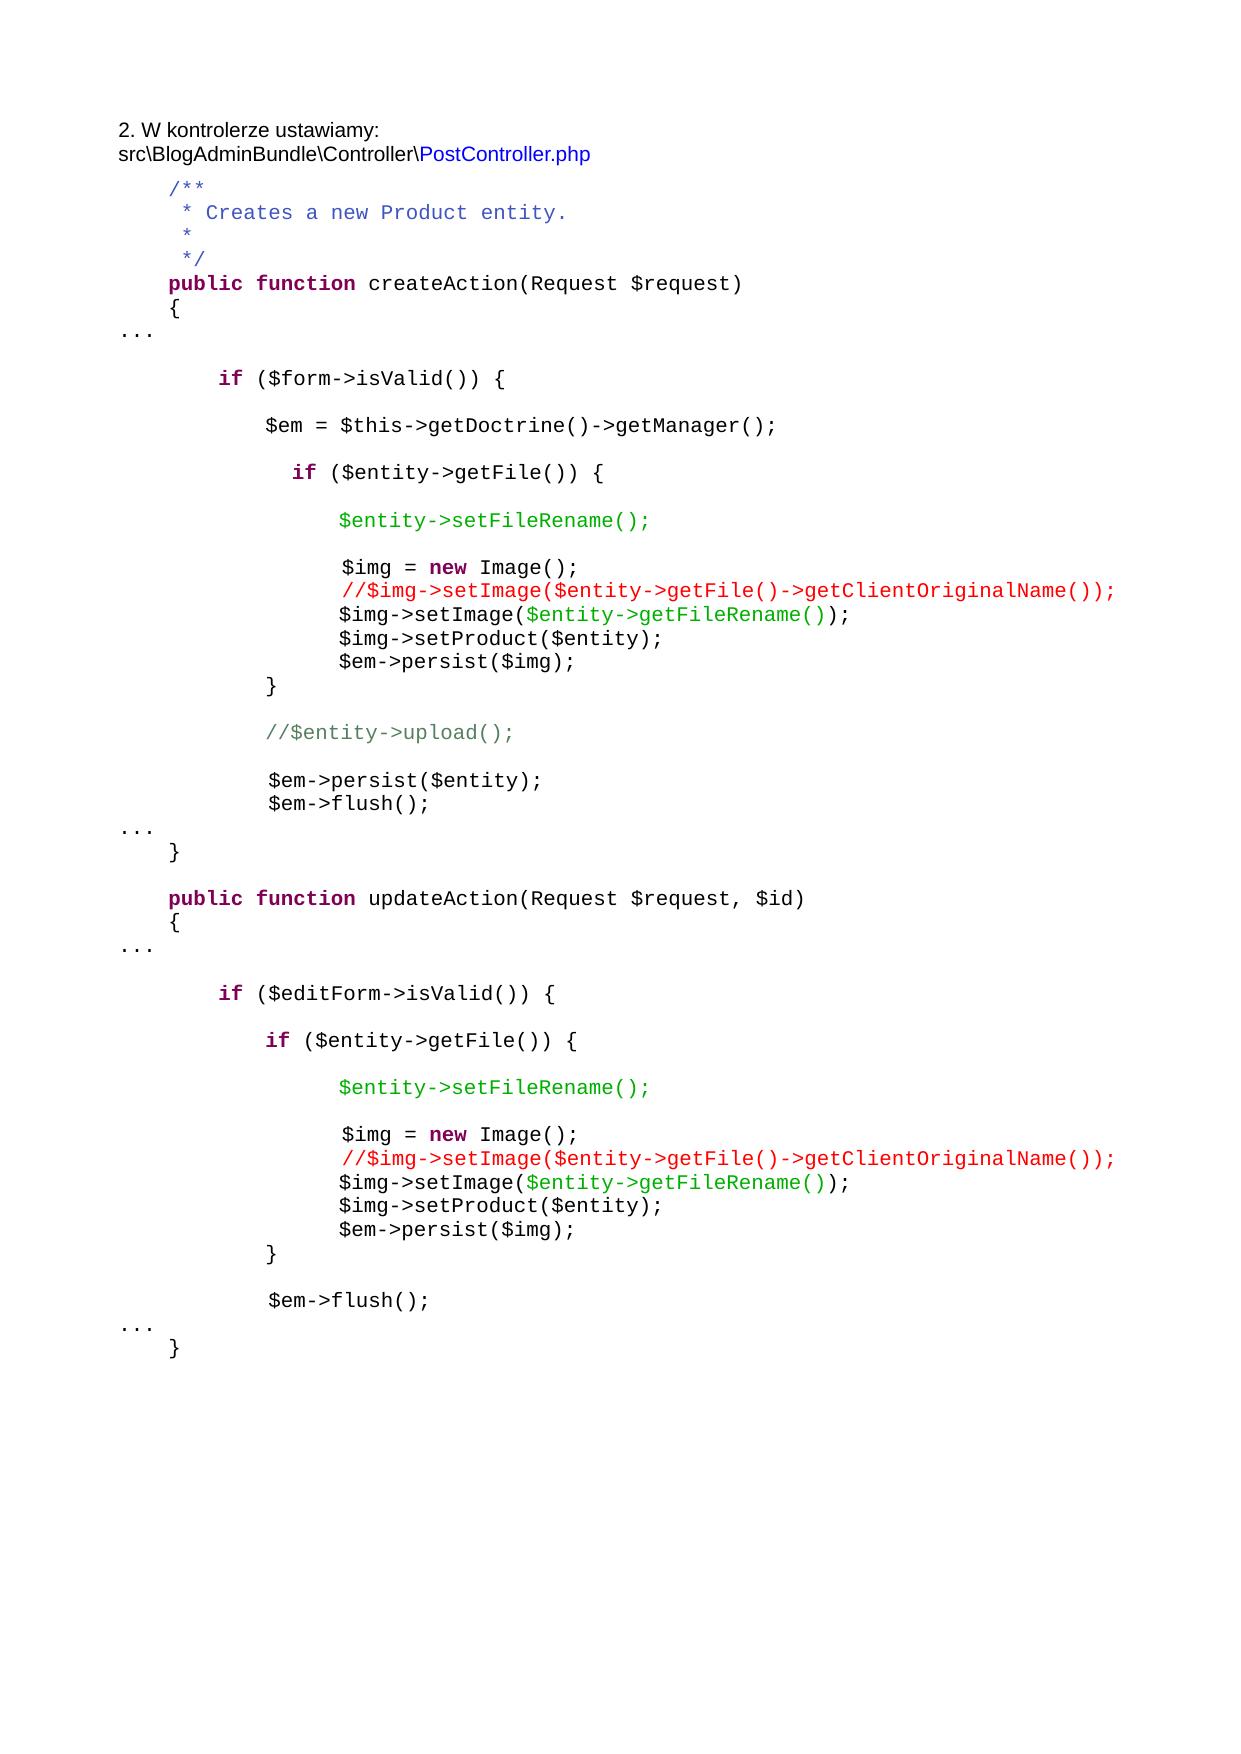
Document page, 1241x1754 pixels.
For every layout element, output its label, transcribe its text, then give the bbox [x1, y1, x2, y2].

text /** [118, 178, 1122, 202]
text } [118, 675, 1122, 699]
text ... [118, 320, 1122, 344]
text $img->setProduct($entity); [118, 628, 1122, 651]
text public function createAction(Request $request) [118, 273, 1122, 297]
text ... [118, 817, 1122, 841]
text * Creates a new Product entity. [118, 202, 1122, 226]
text $img->setImage($entity->getFileRename()); [118, 1172, 1122, 1195]
text 2. W kontrolerze ustawiamy: [118, 118, 1122, 142]
text $img->setProduct($entity); [118, 1195, 1122, 1219]
text } [118, 841, 1122, 864]
text $em->flush(); [118, 793, 1122, 817]
text public function updateAction(Request $request, $id) [118, 888, 1122, 912]
text $em->persist($img); [118, 1219, 1122, 1243]
text if ($form->isValid()) { [118, 368, 1122, 391]
text $img = new Image(); [118, 1124, 1122, 1148]
text if ($entity->getFile()) { [118, 462, 1122, 486]
text //$img->setImage($entity->getFile()->getClientOriginalName()); [118, 1148, 1122, 1172]
text ... [118, 935, 1122, 959]
text $img->setImage($entity->getFileRename()); [118, 604, 1122, 628]
text } [118, 1337, 1122, 1361]
text $em->persist($entity); [118, 770, 1122, 793]
text ... [118, 1313, 1122, 1337]
text { [118, 912, 1122, 935]
text //$entity->upload(); [118, 722, 1122, 746]
text * [118, 226, 1122, 249]
text if ($editForm->isValid()) { [118, 982, 1122, 1006]
text $em->flush(); [118, 1290, 1122, 1313]
text $em->persist($img); [118, 651, 1122, 675]
text if ($entity->getFile()) { [118, 1030, 1122, 1053]
text $entity->setFileRename(); [118, 1077, 1122, 1101]
text } [118, 1243, 1122, 1266]
text //$img->setImage($entity->getFile()->getClientOriginalName()); [118, 581, 1122, 604]
text */ [118, 249, 1122, 273]
text $img = new Image(); [118, 557, 1122, 581]
text { [118, 297, 1122, 320]
text $em = $this->getDoctrine()->getManager(); [118, 415, 1122, 439]
text src\BlogAdminBundle\Controller\PostController.php [118, 142, 1122, 166]
text $entity->setFileRename(); [118, 509, 1122, 533]
